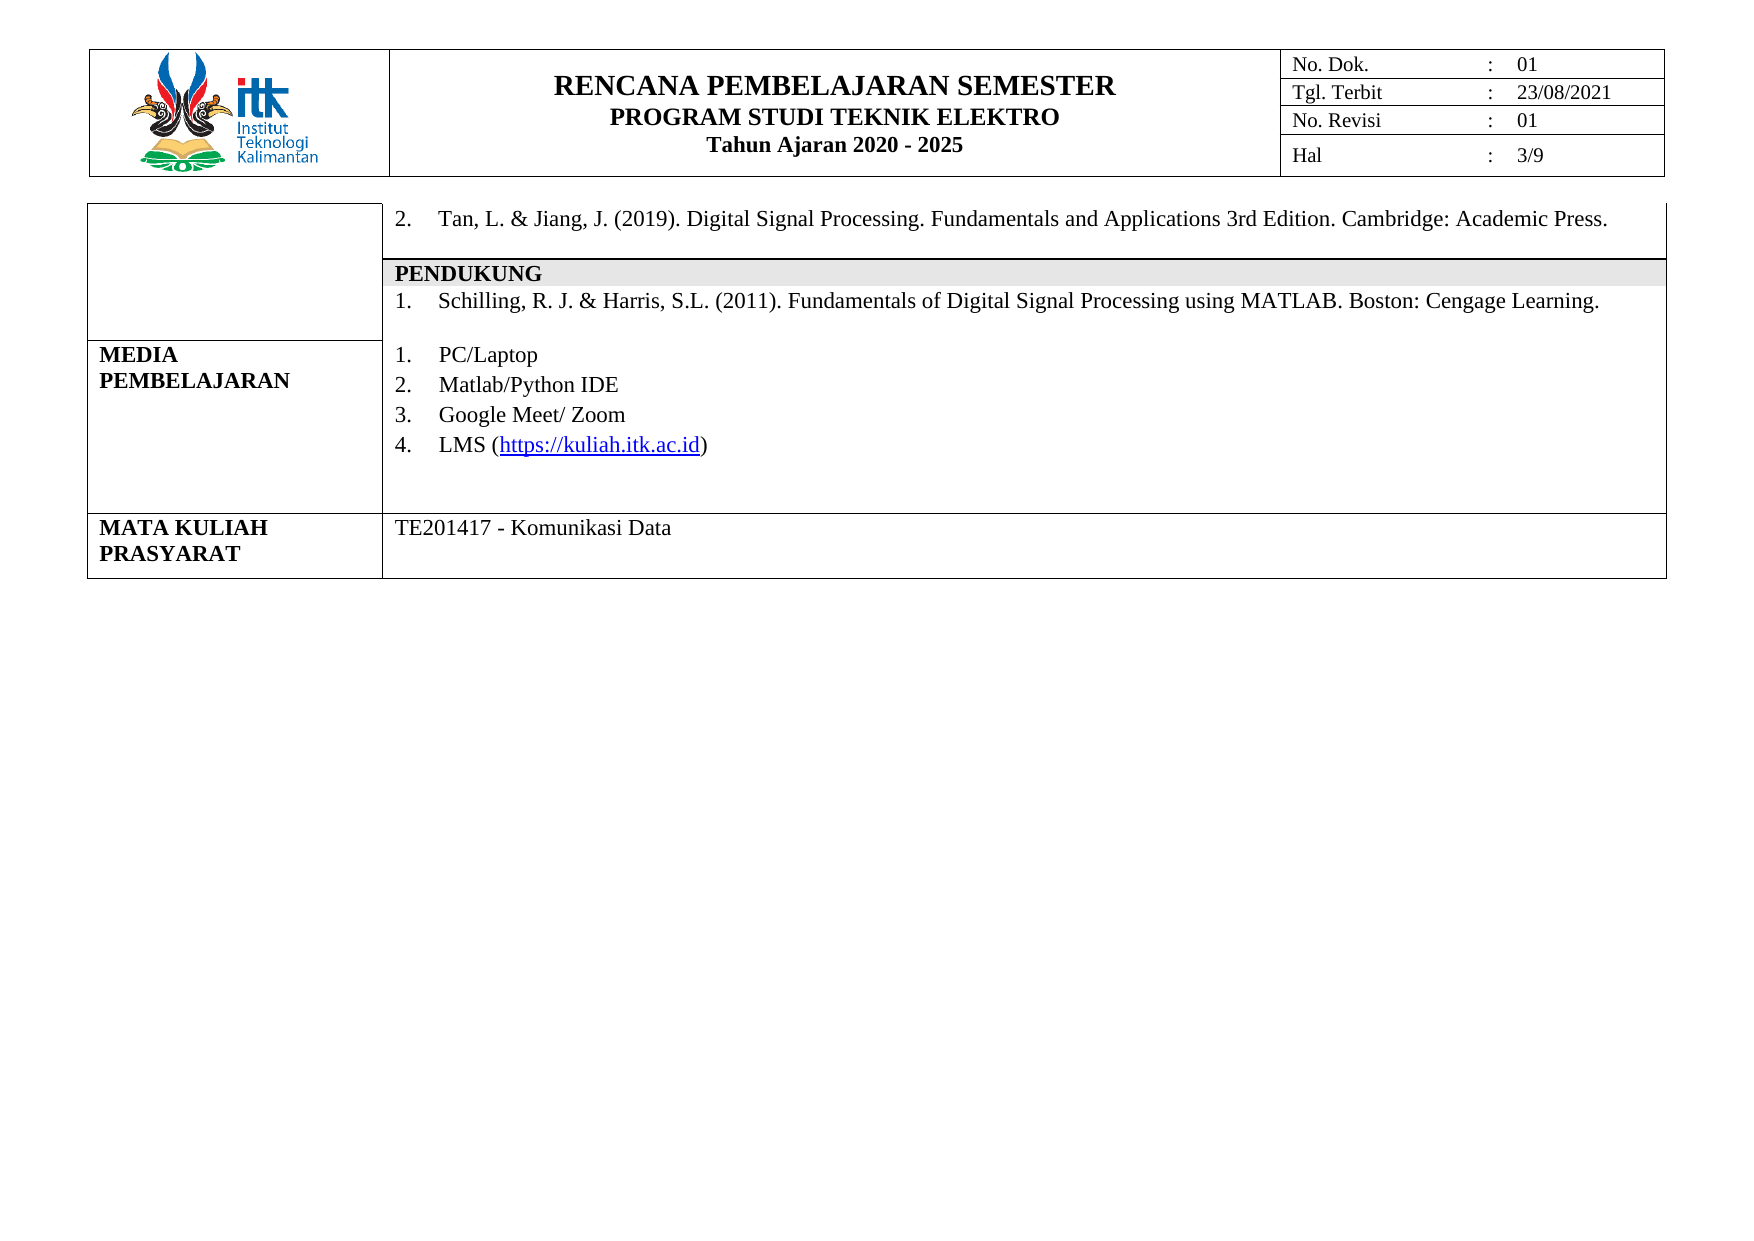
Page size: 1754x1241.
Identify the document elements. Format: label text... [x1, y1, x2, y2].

table_cell PENDUKUNG [383, 260, 1666, 286]
table_cell MATA KULIAH PRASYARAT [88, 514, 382, 578]
picture [127, 50, 322, 176]
table_cell PC/Laptop Matlab/Python IDE Google Meet/ Zoom LMS (https://kuliah.itk.ac.id) [383, 341, 1666, 513]
table_cell Schilling, R. J. & Harris, S.L. (2011). Fundamentals of Digital Signal Processing using MATLAB. Boston: Cengage Learning. [383, 287, 1666, 340]
table_cell TE201417 - Komunikasi Data [383, 514, 1666, 578]
table_cell Oppenheim, A. V., & Schafer, R. W. (2014). Discrete-Time Signal Processing 3rd Edition. Boston: Pearson. Tan, L. & Jiang, J. (2019). Digital Signal Processing. Fundamentals and Applications 3rd Edition. Cambridge: Academic Press. [383, 204, 1666, 258]
table_cell MEDIA PEMBELAJARAN [88, 341, 382, 513]
